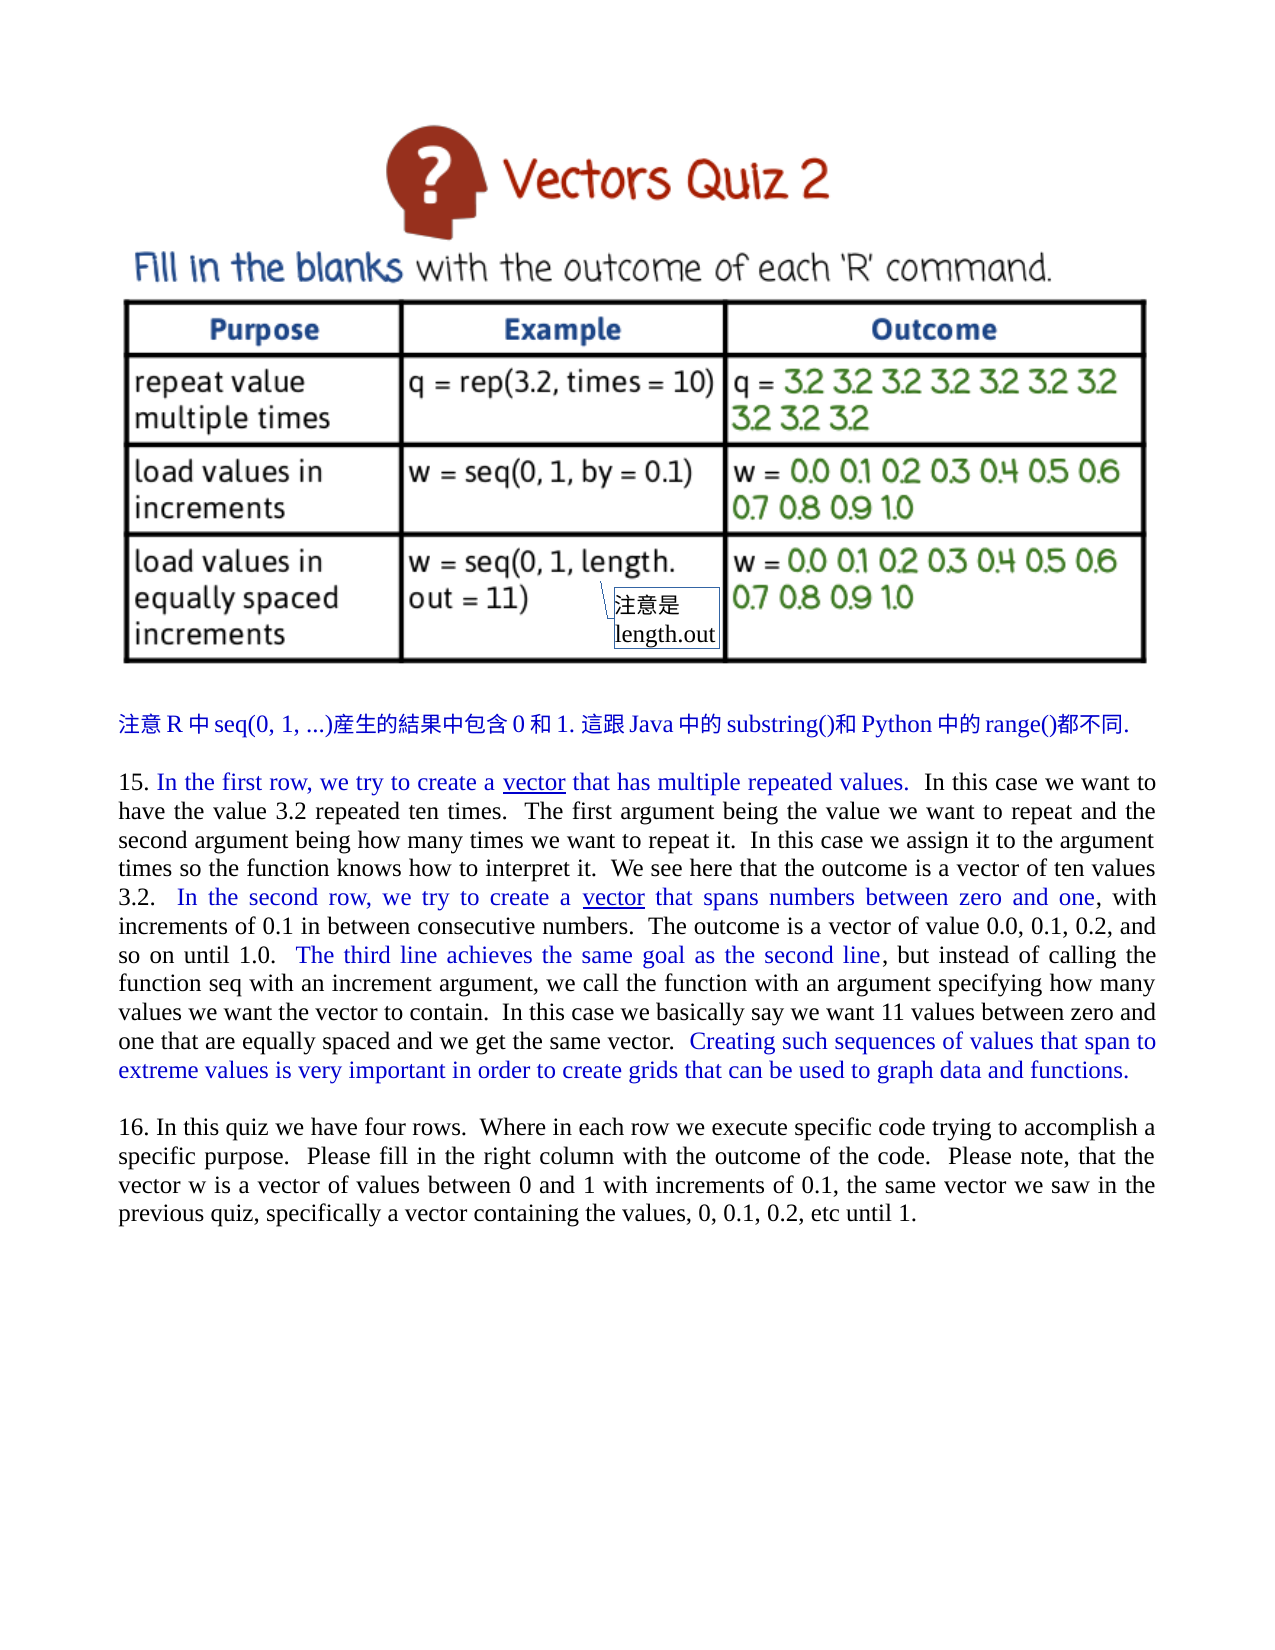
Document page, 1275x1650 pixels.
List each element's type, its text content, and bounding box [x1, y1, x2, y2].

text 16. In this quiz we have four rows. Where in each row we execute specific code trying to accomplish a specific purpose. Please fill in the right column with the outcome of the code. Please note, that the vector w is a vector of values between 0 and 1 with increments of 0.1, the same vector we saw in the previous quiz, specifically a vector containing the values, 0, 0.1, 0.2, etc until 1. [118, 1112, 1157, 1227]
text 15. In the first row, we try to create a vector that has multiple repeated values. In this case we want to have the value 3.2 repeated ten times. The first argument being the value we want to repeat and the second argument being how many times we want to repeat it. In this case we assign it to the argument times so the function knows how to interpret it. We see here that the outcome is a vector of ten values 3.2. In the second row, we try to create a vector that spans numbers between zero and one, with increments of 0.1 in between consecutive numbers. The outcome is a vector of value 0.0, 0.1, 0.2, and so on until 1.0. The third line achieves the same goal as the second line, but instead of calling the function seq with an increment argument, we call the function with an argument specifying how many values we want the vector to contain. In this case we basically say we want 11 values between zero and one that are equally spaced and we get the same vector. Creating such sequences of values that span to extreme values is very important in order to create grids that can be used to graph data and functions. [118, 767, 1157, 1083]
text 注意R中seq(0, 1, ...)産生的結果中包含0和1. 這跟Java中的substring()和Python中的range()都不同. [118, 707, 1157, 738]
picture [118, 118, 1157, 678]
